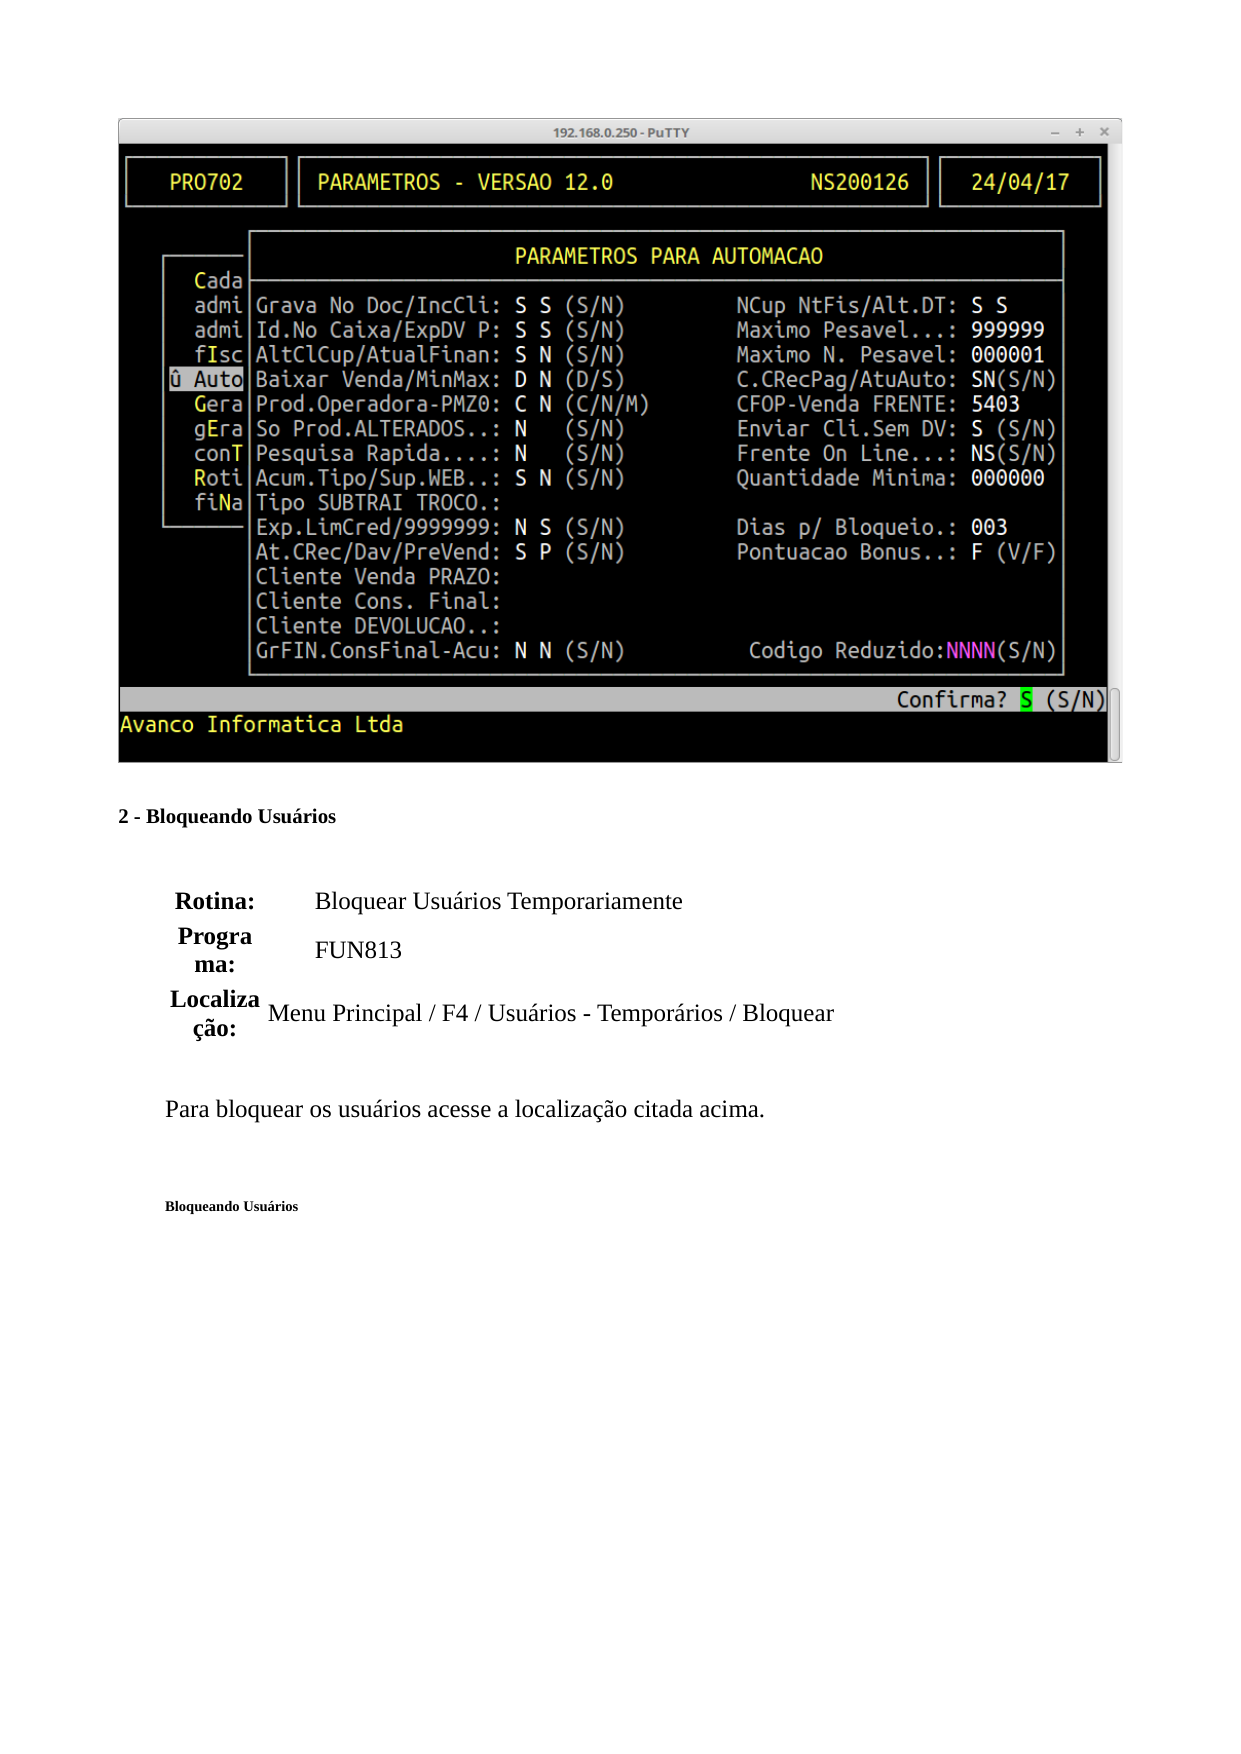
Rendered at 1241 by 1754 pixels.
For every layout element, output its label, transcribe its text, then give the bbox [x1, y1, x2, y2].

table_header Rotina: [118, 883, 265, 918]
table_header Bloquear Usuários Temporariamente [265, 883, 845, 918]
text Para bloquear os usuários acesse a localização citada acima. [165, 1094, 1122, 1122]
table_cell Menu Principal / F4 / Usuários - Temporários / Bloquear [265, 981, 845, 1044]
subtitle 2 - Bloqueando Usuários [118, 804, 1122, 828]
table_cell Programa: [118, 918, 265, 981]
picture [118, 118, 1123, 763]
subtitle Bloqueando Usuários [165, 1198, 1122, 1215]
table_cell FUN813 [265, 918, 845, 981]
table_cell Localização: [118, 981, 265, 1044]
